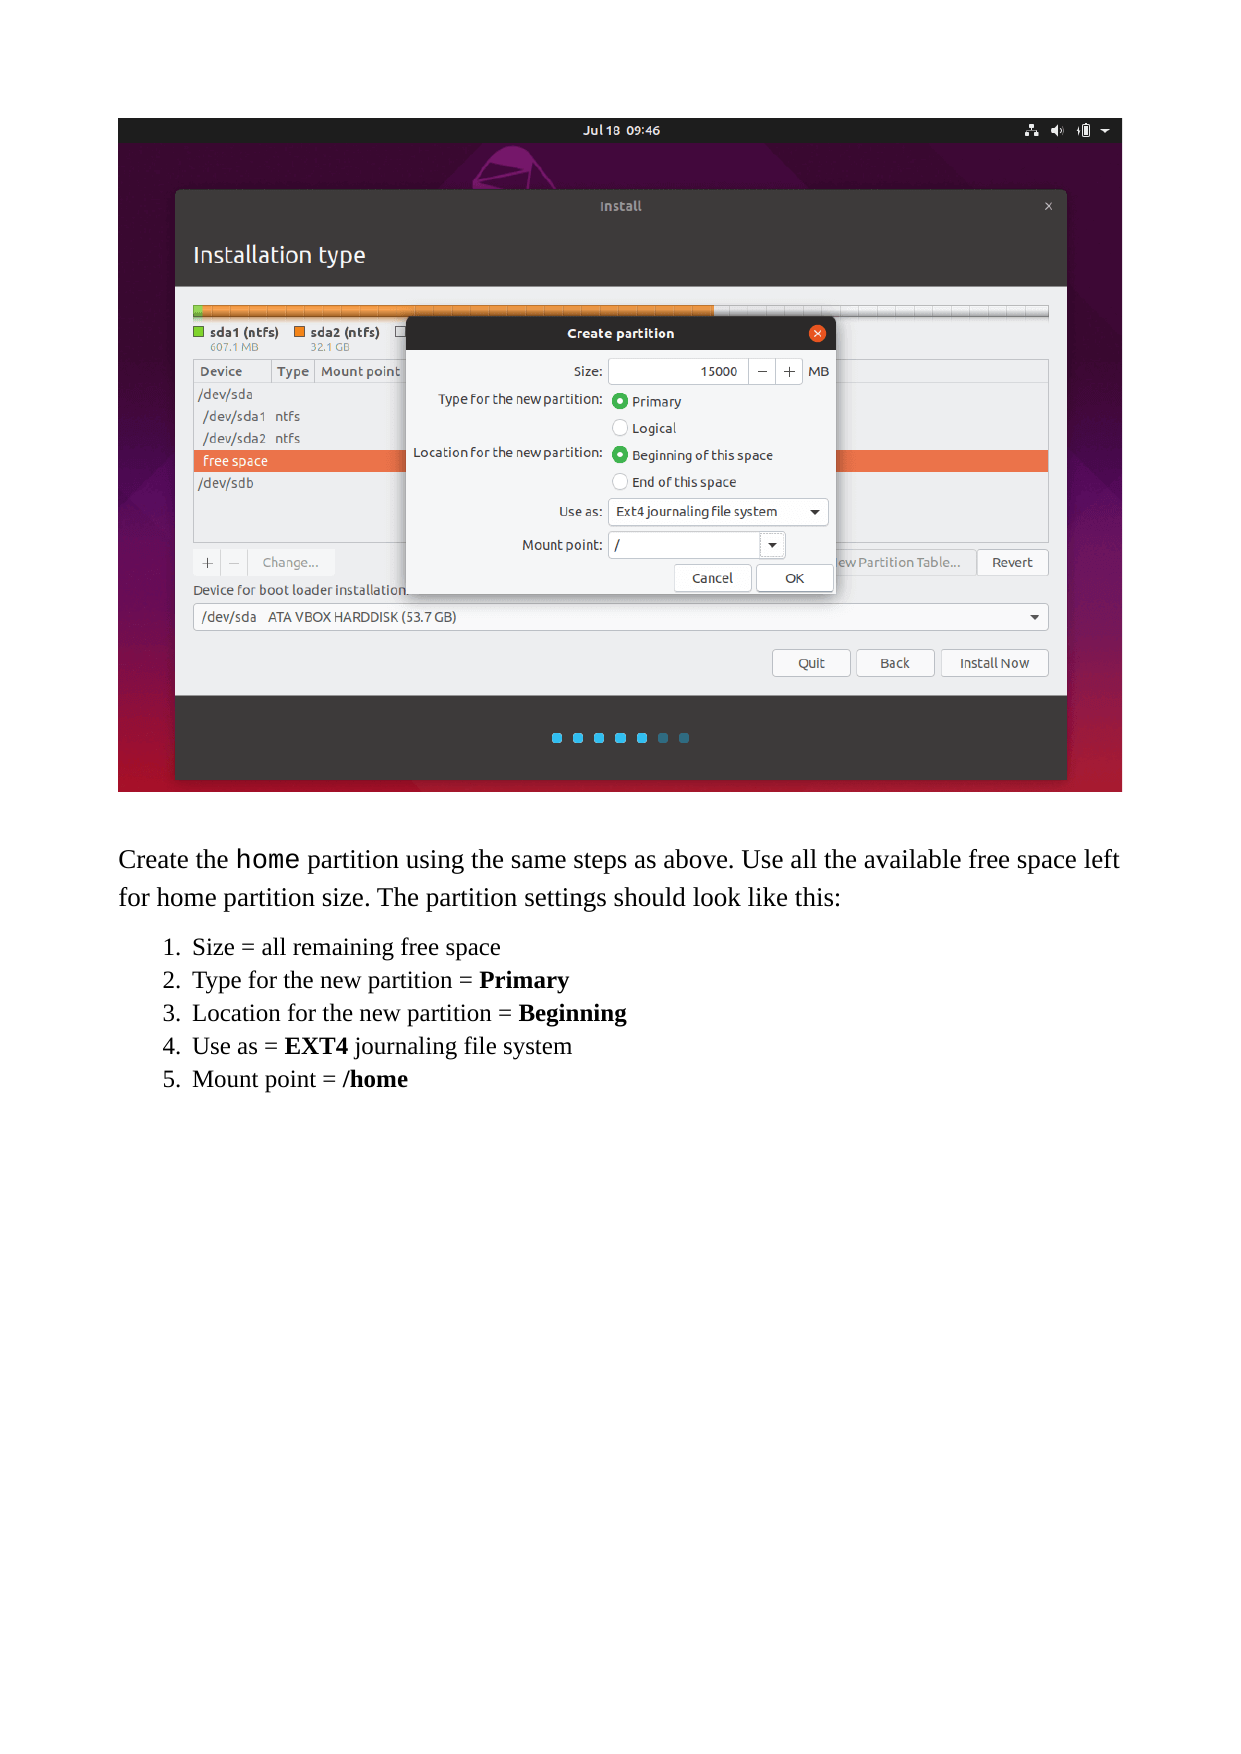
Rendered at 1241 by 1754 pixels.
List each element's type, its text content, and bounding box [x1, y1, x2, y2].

list Mount point = /home [162, 1064, 1122, 1093]
list Type for the new partition = Primary [162, 965, 1122, 994]
list Use as = EXT4 journaling file system [162, 1031, 1122, 1060]
list Location for the new partition = Beginning [162, 998, 1122, 1027]
picture [118, 118, 1123, 792]
text Create the home partition using the same steps as above. Use all the available free space left for home partition size. The partition settings should look like this: [118, 843, 1122, 913]
list Size = all remaining free space [162, 932, 1122, 961]
